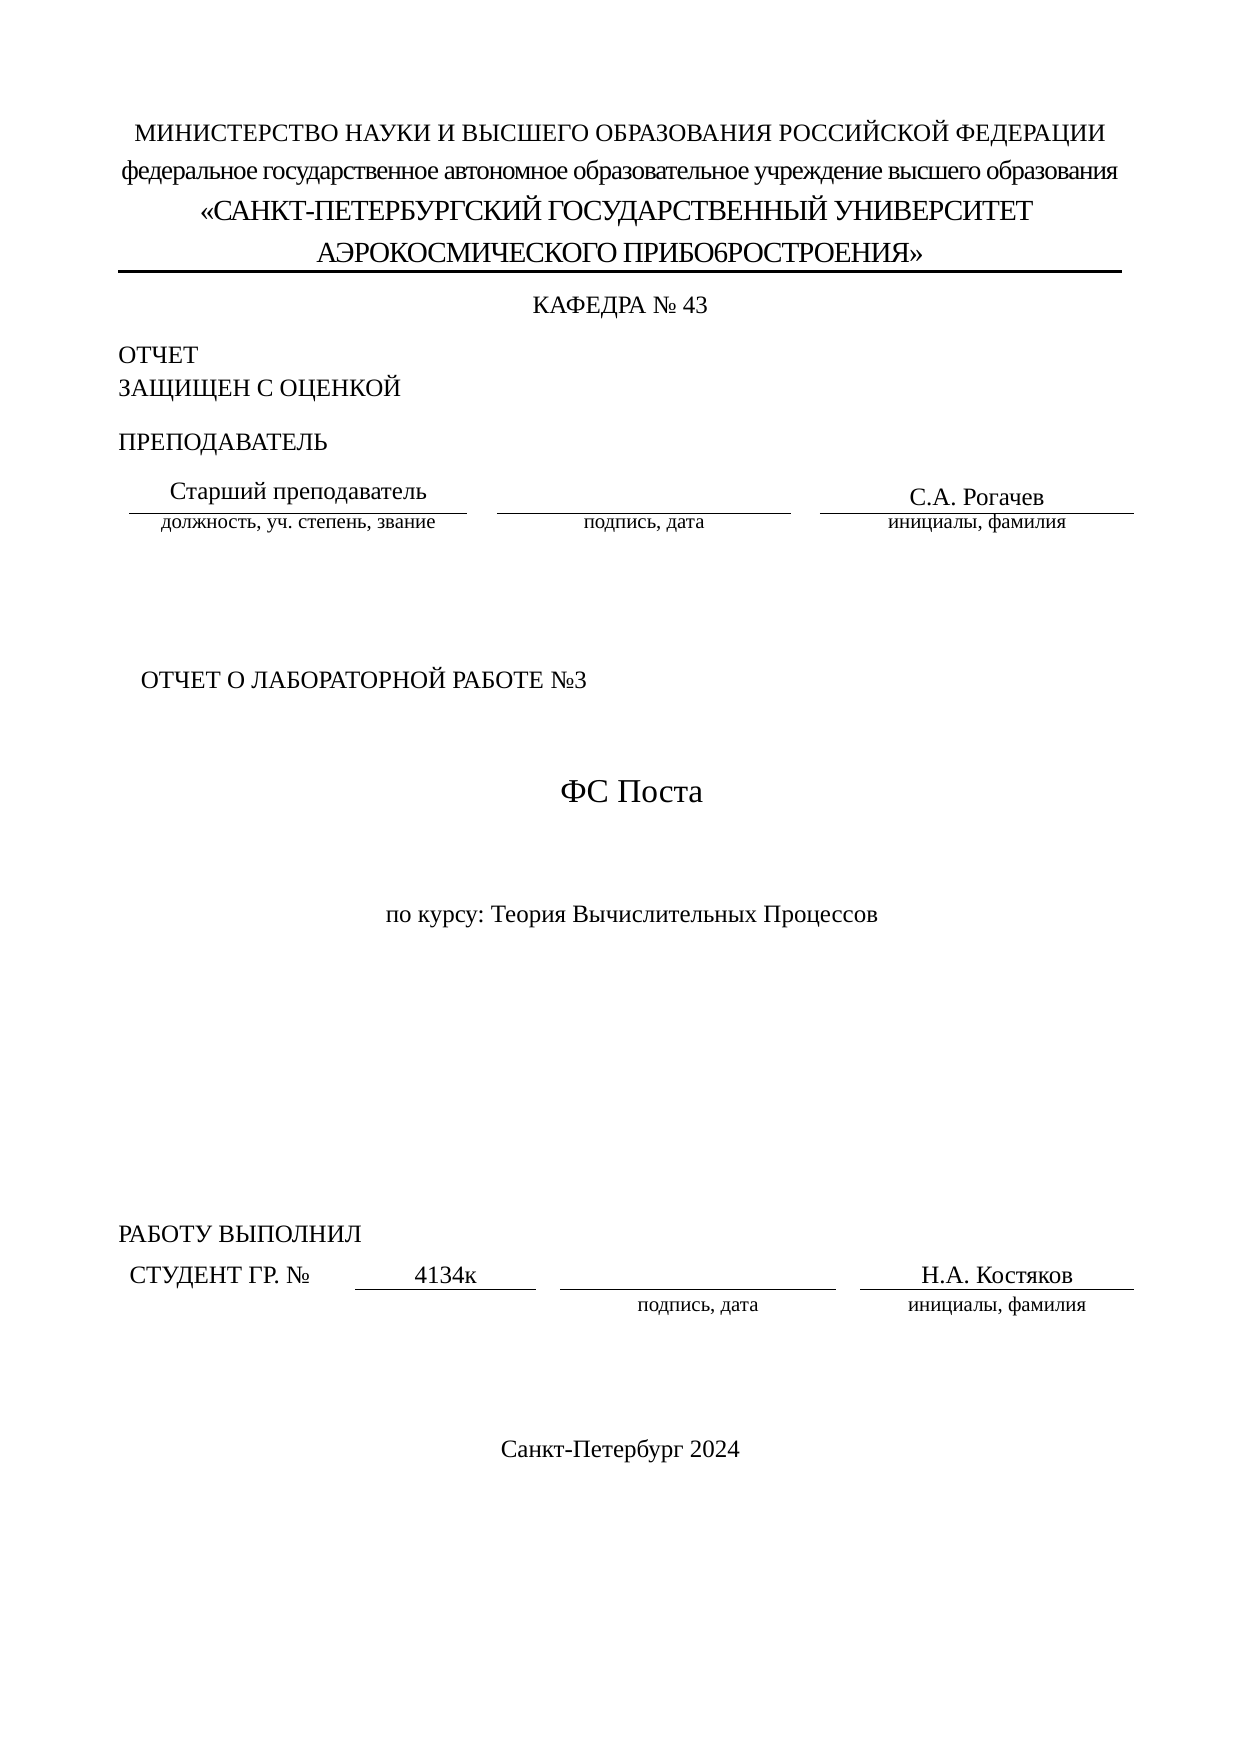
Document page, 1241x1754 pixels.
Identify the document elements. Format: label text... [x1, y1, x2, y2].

text ОТЧЕТ ЗАЩИЩЕН С ОЦЕНКОЙ [118, 340, 1122, 402]
text АЭРОКОСМИЧЕСКОГО ПРИБО6РОСТРОЕНИЯ» [118, 235, 1122, 270]
table_header [560, 1248, 836, 1289]
table_cell должность, уч. степень, звание [129, 514, 467, 533]
text ПРЕПОДАВАТЕЛЬ [118, 427, 1122, 456]
table_header [497, 470, 791, 513]
table_cell [129, 957, 1134, 1015]
table_header [536, 1248, 560, 1289]
table_cell [355, 1290, 536, 1319]
text федеральное государственное автономное образовательное учреждение высшего образования [118, 154, 1122, 185]
table_cell инициалы, фамилия [820, 514, 1134, 533]
text Санкт-Петербург 2024 [118, 1434, 1122, 1549]
table_cell [467, 513, 497, 533]
table_cell подпись, дата [560, 1290, 836, 1319]
table_cell [129, 1015, 1134, 1044]
table_cell [791, 513, 820, 533]
text КАФЕДРА № 43 [118, 290, 1122, 319]
text «САНКТ-ПЕТЕРБУРГСКИЙ ГОСУДАРСТВЕННЫЙ УНИВЕРСИТЕТ [118, 193, 1122, 226]
text МИНИСТЕРСТВО НАУКИ И ВЫСШЕГО ОБРАЗОВАНИЯ РОССИЙСКОЙ ФЕДЕРАЦИИ [118, 118, 1122, 147]
table_header Старший преподаватель [129, 470, 467, 513]
text РАБОТУ ВЫПОЛНИЛ [118, 1219, 1122, 1248]
table_header С.А. Рогачев [820, 470, 1134, 513]
table_cell подпись, дата [497, 514, 791, 533]
table_header [791, 470, 820, 513]
table_cell по курсу: Теория Вычислительных Процессов [129, 887, 1134, 957]
table_cell ФС Поста [129, 696, 1134, 887]
table_cell [536, 1289, 560, 1319]
table_header Н.А. Костяков [860, 1248, 1134, 1289]
table_header ОТЧЕТ О ЛАБОРАТОРНОЙ РАБОТЕ №3 [129, 566, 1134, 696]
table_header 4134к [355, 1248, 536, 1289]
table_header [836, 1248, 860, 1289]
table_cell инициалы, фамилия [860, 1290, 1134, 1319]
table_cell [129, 1289, 355, 1319]
table_header СТУДЕНТ ГР. № [129, 1248, 355, 1289]
table_header [467, 470, 497, 513]
table_cell [836, 1289, 860, 1319]
